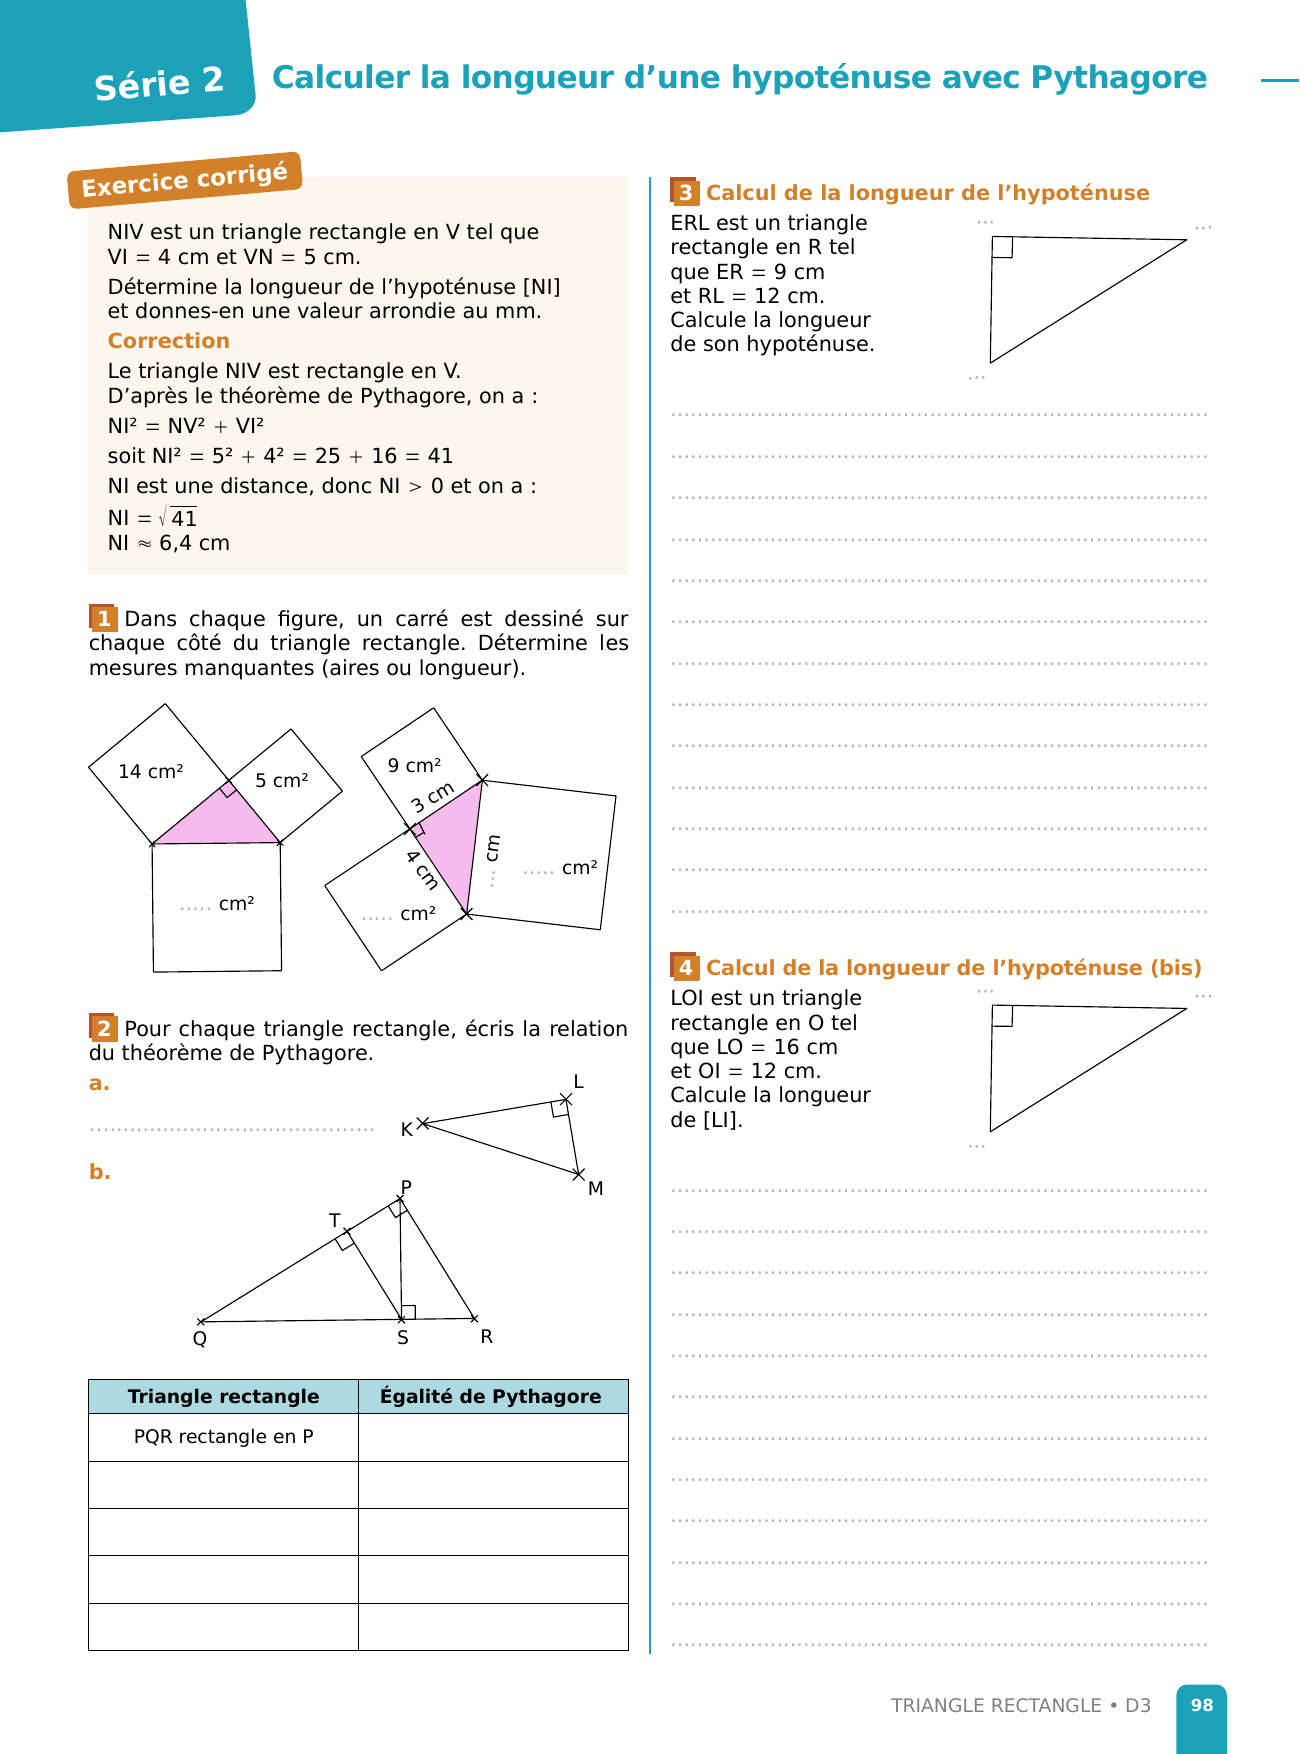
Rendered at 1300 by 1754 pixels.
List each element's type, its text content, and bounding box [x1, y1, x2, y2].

table_cell [89, 1604, 358, 1650]
text NI² = NV²  VI² [107, 414, 609, 438]
list ERL est un triangle rectangle en R tel que ER = 9 cm et RL = 12 cm. Calcule la longueur de son hypoténuse. [670, 211, 1037, 357]
text [568, 1095, 629, 1137]
text Détermine la longueur de l’hypoténuse [NI] et donnes-en une valeur arrondie au mm. [107, 275, 609, 323]
text soit NI² = 5²  4² = 25  16 = 41 [107, 444, 609, 468]
subtitle Calcul de la longueur de l’hypoténuse (bis) [696, 952, 1205, 980]
table_cell [359, 1556, 628, 1602]
table_cell [89, 1556, 358, 1602]
text …...............................……... [88, 1095, 564, 1137]
table_cell [359, 1414, 628, 1461]
subtitle Pour chaque triangle rectangle, écris la relation du théorème de Pythagore. [88, 1013, 629, 1065]
table_cell PQR rectangle en P [89, 1414, 358, 1461]
table_header Égalité de Pythagore [359, 1380, 628, 1413]
text [429, 1103, 571, 1137]
subtitle Dans chaque figure, un carré est dessiné sur chaque côté du triangle rectangle. Détermine les mesures manquantes (aires ou longueur). [88, 603, 629, 680]
table_cell [89, 1509, 358, 1555]
list LOI est un triangle rectangle en O tel que LO = 16 cm et OI = 12 cm. Calcule la longueur de [LI]. [670, 986, 978, 1132]
table_cell [89, 1462, 358, 1508]
text NI = [107, 505, 609, 531]
table_header Triangle rectangle [89, 1380, 358, 1413]
text NIV est un triangle rectangle en V tel que VI = 4 cm et VN = 5 cm. [107, 220, 609, 269]
text NI est une distance, donc NI  0 et on a : [107, 474, 609, 499]
table_cell [359, 1509, 628, 1555]
text NI ≈ 6,4 cm [107, 531, 609, 555]
text Le triangle NIV est rectangle en V. D’après le théorème de Pythagore, on a : [107, 359, 609, 408]
table_cell [359, 1462, 628, 1508]
text Correction [107, 329, 609, 354]
table_cell [359, 1604, 628, 1650]
subtitle Calcul de la longueur de l’hypoténuse [696, 177, 1211, 205]
